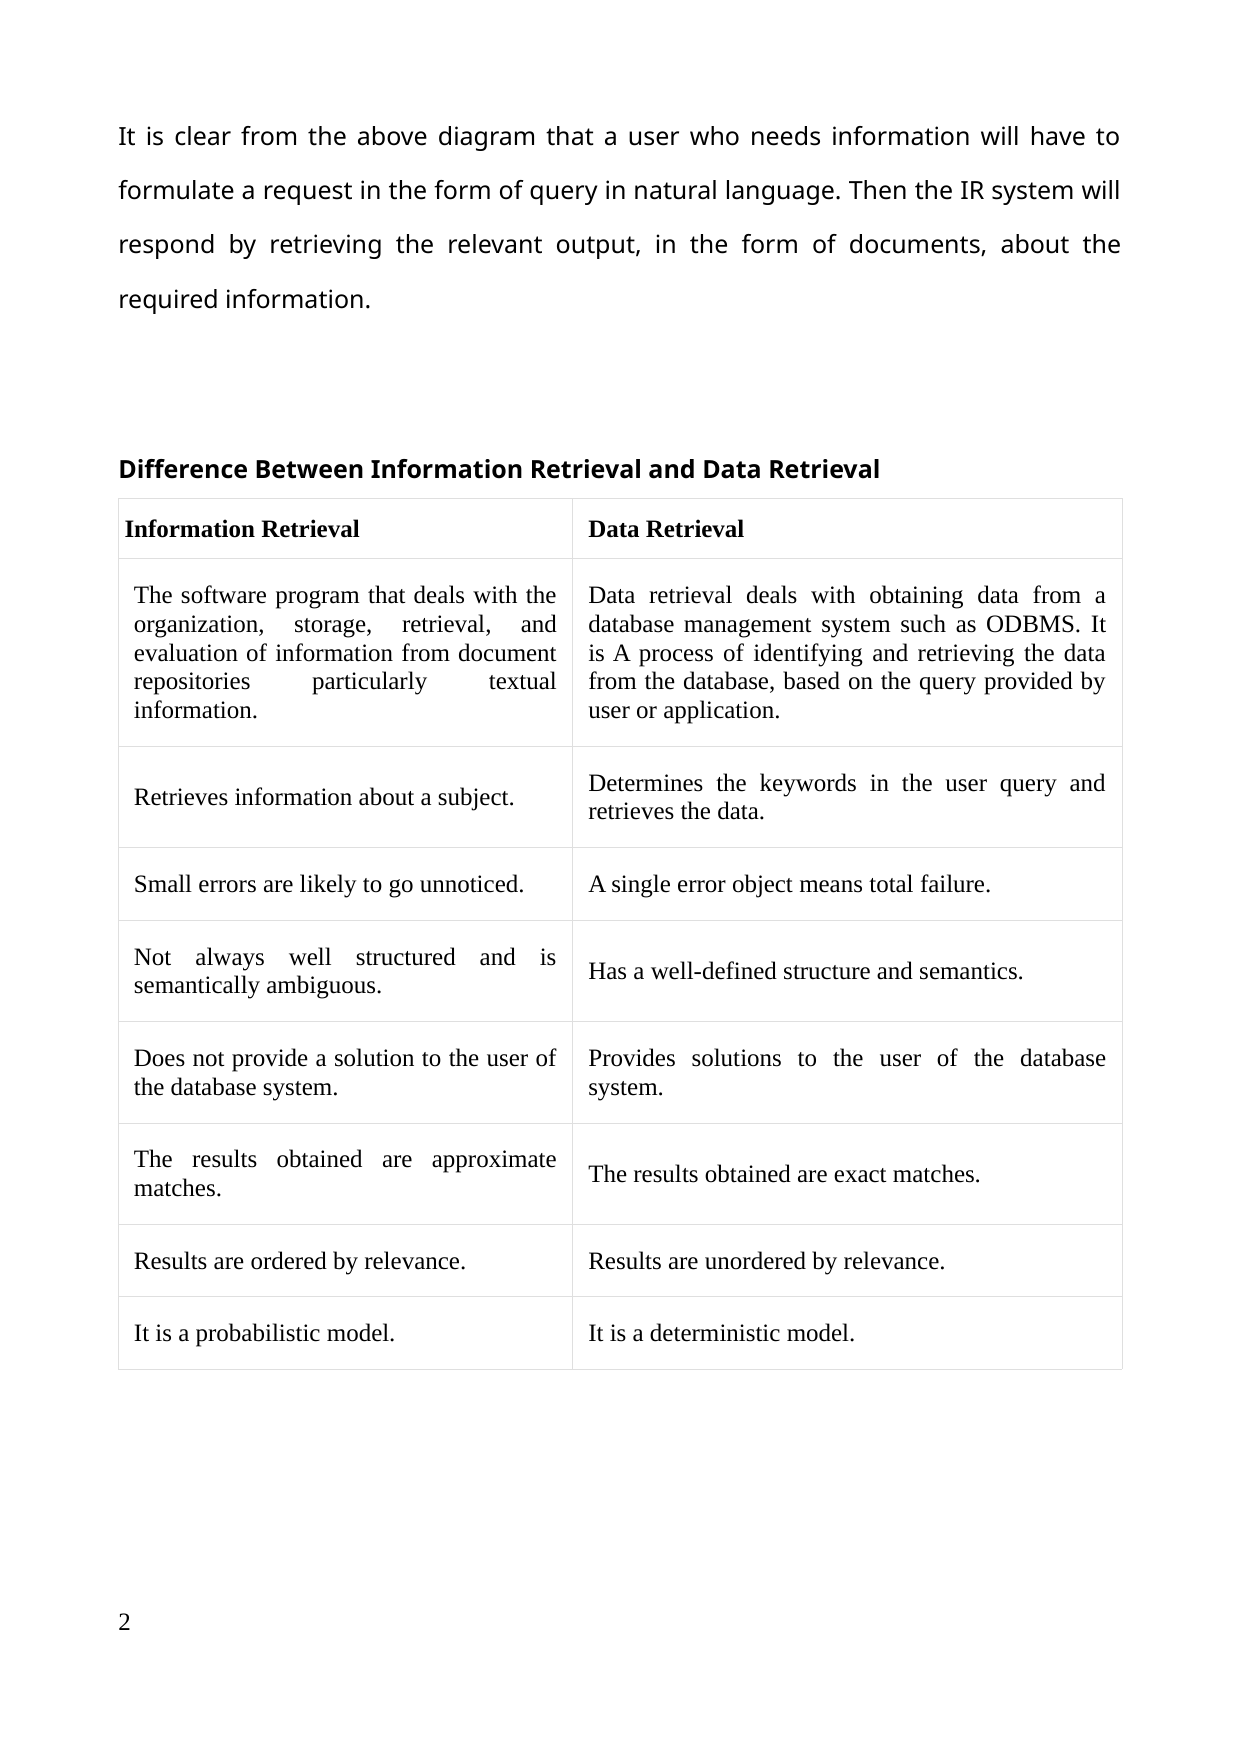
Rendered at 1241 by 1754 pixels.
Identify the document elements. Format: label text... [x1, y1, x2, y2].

table_cell Results are unordered by relevance. [573, 1225, 1122, 1296]
table_cell The software program that deals with the organization, storage, retrieval, and evaluation of information from document repositories particularly textual information. [119, 559, 572, 746]
table_cell The results obtained are exact matches. [573, 1124, 1122, 1224]
table_cell Has a well-defined structure and semantics. [573, 921, 1122, 1021]
table_cell The results obtained are approximate matches. [119, 1124, 572, 1224]
table_cell Does not provide a solution to the user of the database system. [119, 1022, 572, 1122]
table_header Data Retrieval [573, 499, 1122, 558]
table_cell A single error object means total failure. [573, 848, 1122, 920]
subtitle Difference Between Information Retrieval and Data Retrieval [118, 451, 1122, 486]
table_cell Small errors are likely to go unnoticed. [119, 848, 572, 920]
text It is clear from the above diagram that a user who needs information will have to formulate a request in the form of query in natural language. Then the IR system will respond by retrieving the relevant output, in the form of documents, about the required information. [118, 118, 1122, 316]
table_cell Determines the keywords in the user query and retrieves the data. [573, 747, 1122, 847]
table_cell Results are ordered by relevance. [119, 1225, 572, 1296]
table_cell Not always well structured and is semantically ambiguous. [119, 921, 572, 1021]
table_cell It is a probabilistic model. [119, 1297, 572, 1369]
table_cell Data retrieval deals with obtaining data from a database management system such as ODBMS. It is A process of identifying and retrieving the data from the database, based on the query provided by user or application. [573, 559, 1122, 746]
table_cell Provides solutions to the user of the database system. [573, 1022, 1122, 1122]
table_header Information Retrieval [119, 499, 572, 558]
table_cell Retrieves information about a subject. [119, 747, 572, 847]
table_cell It is a deterministic model. [573, 1297, 1122, 1369]
